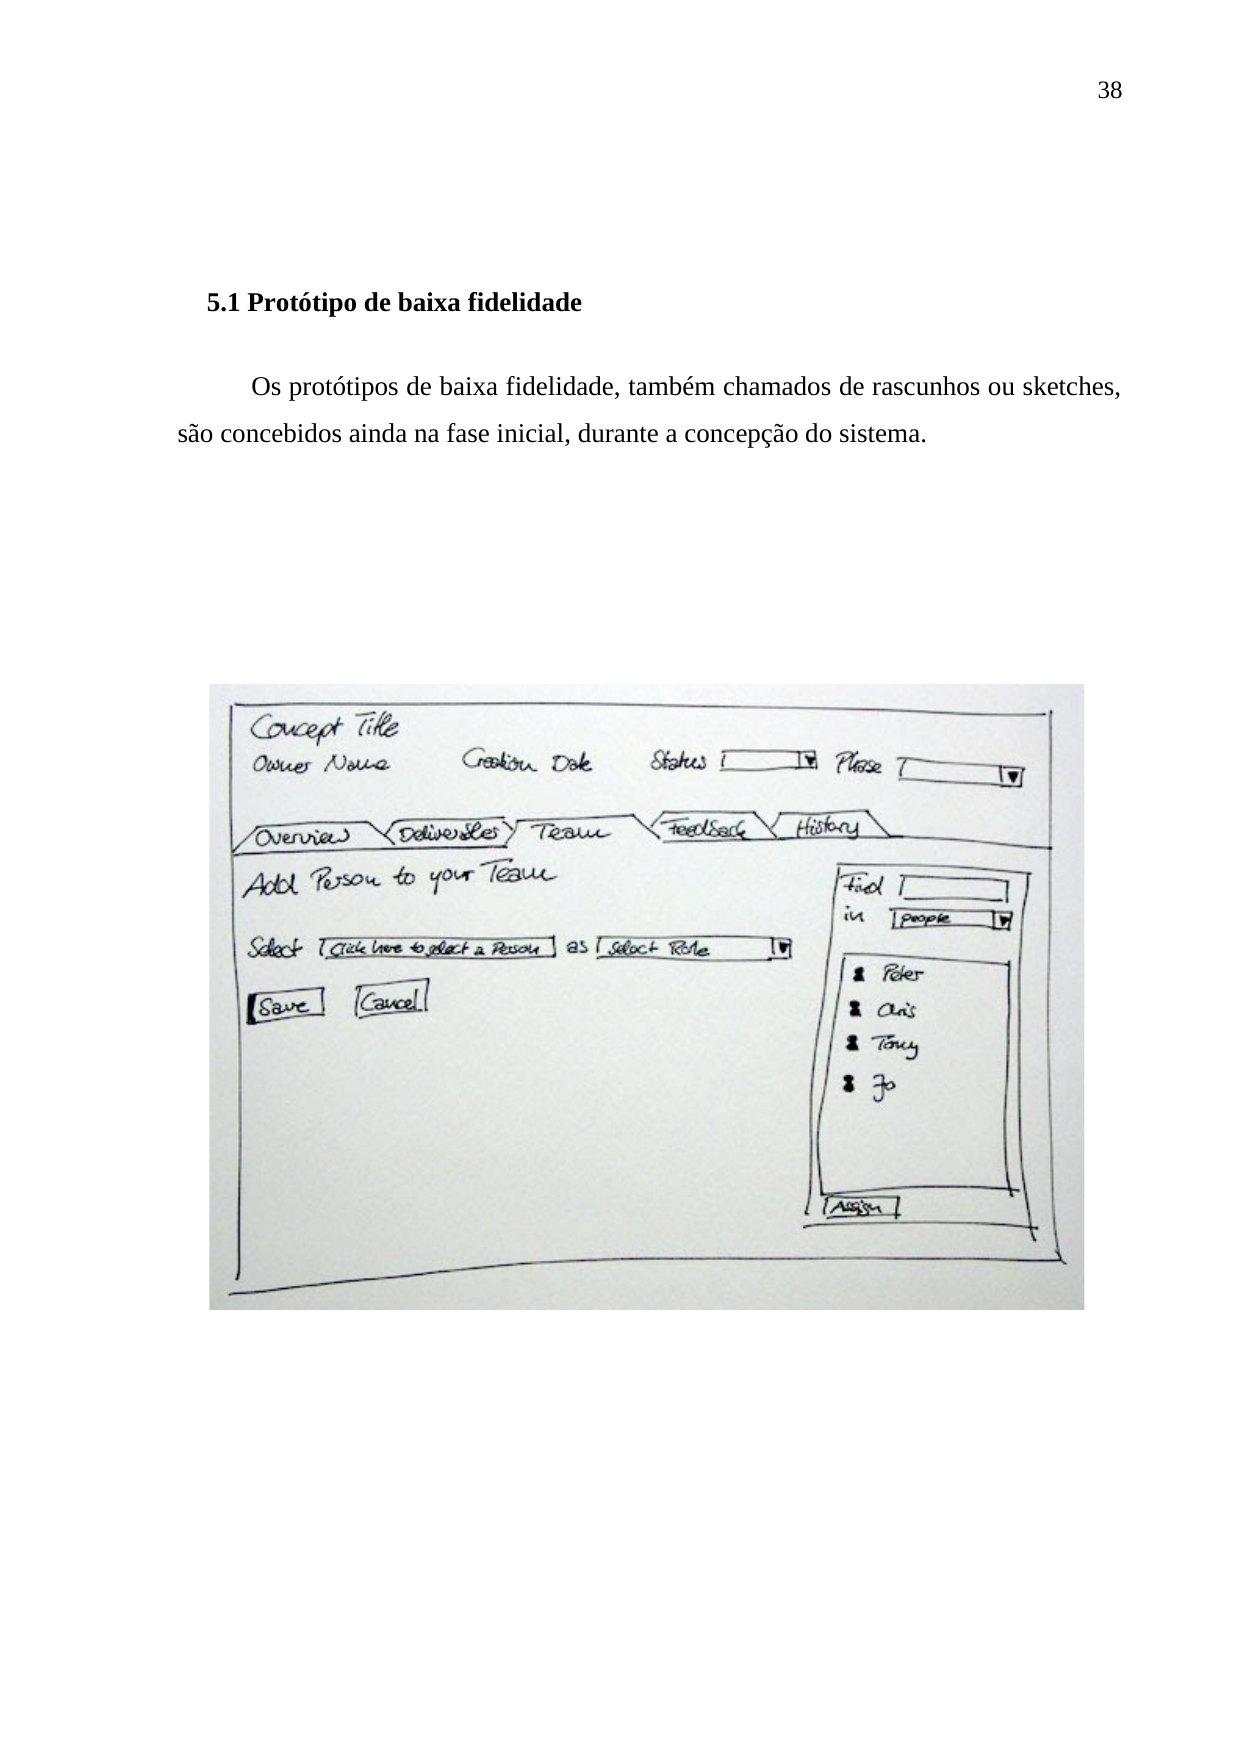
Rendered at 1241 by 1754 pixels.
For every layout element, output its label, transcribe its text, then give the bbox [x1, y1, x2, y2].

subtitle 5.1 Protótipo de baixa fidelidade [177, 286, 1122, 317]
picture [209, 684, 1085, 1310]
text Os protótipos de baixa fidelidade, também chamados de rascunhos ou sketches, são concebidos ainda na fase inicial, durante a concepção do sistema. [177, 371, 1122, 448]
